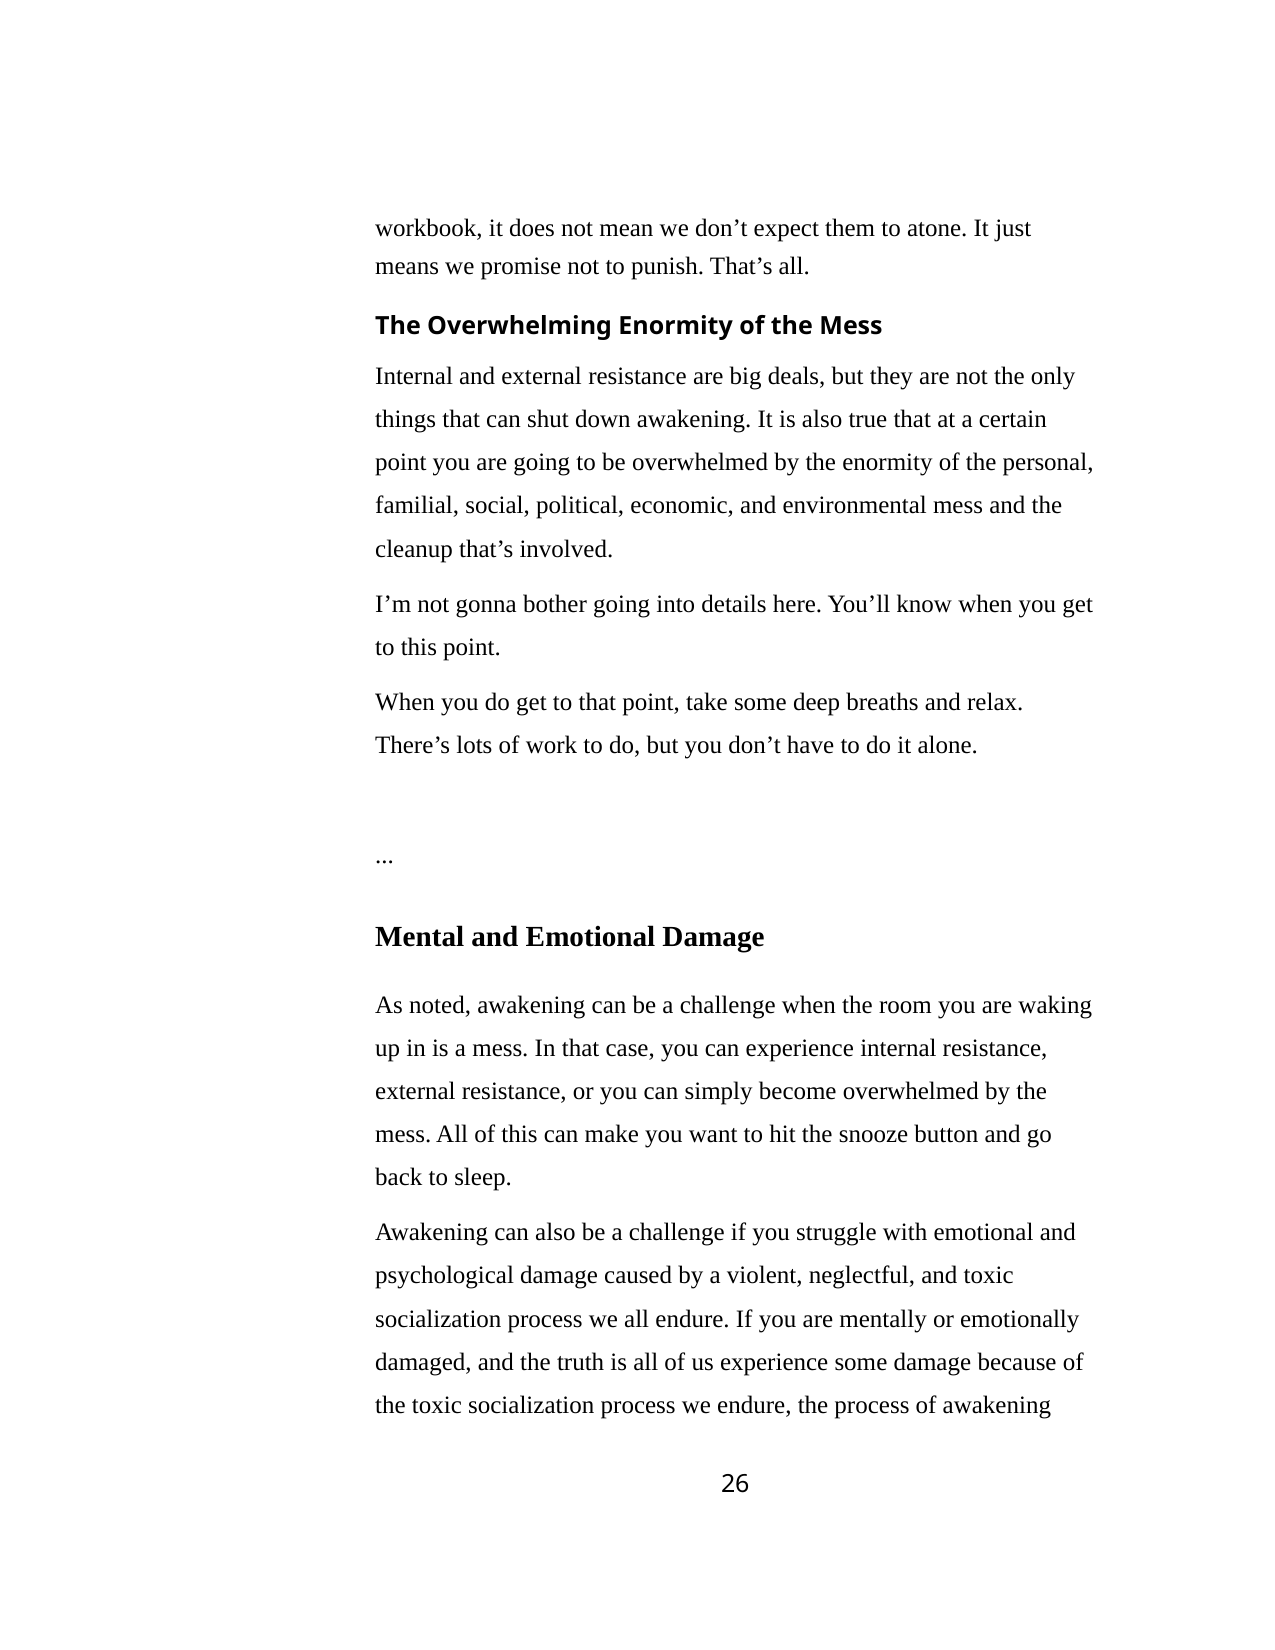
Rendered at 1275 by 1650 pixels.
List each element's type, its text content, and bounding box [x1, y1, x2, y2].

subtitle Mental and Emotional Damage [375, 919, 1095, 953]
text Awakening can also be a challenge if you struggle with emotional and psychological damage caused by a violent, neglectful, and toxic socialization process we all endure. If you are mentally or emotionally damaged, and the truth is all of us experience some damage because of the toxic socialization process we endure, the process of awakening [375, 1217, 1095, 1419]
text Internal and external resistance are big deals, but they are not the only things that can shut down awakening. It is also true that at a certain point you are going to be overwhelmed by the enormity of the personal, familial, social, political, economic, and environmental mess and the cleanup that’s involved. [375, 361, 1095, 562]
text workbook, it does not mean we don’t expect them to atone. It just means we promise not to punish. That’s all. [375, 213, 1095, 279]
text ... [375, 840, 1095, 869]
subtitle The Overwhelming Enormity of the Mess [375, 308, 1095, 342]
text I’m not gonna bother going into details here. You’ll know when you get to this point. [375, 589, 1095, 661]
text When you do get to that point, take some deep breaths and relax. There’s lots of work to do, but you don’t have to do it alone. [375, 687, 1095, 759]
text As noted, awakening can be a challenge when the room you are waking up in is a mess. In that case, you can experience internal resistance, external resistance, or you can simply become overwhelmed by the mess. All of this can make you want to hit the snooze button and go back to sleep. [375, 990, 1095, 1191]
